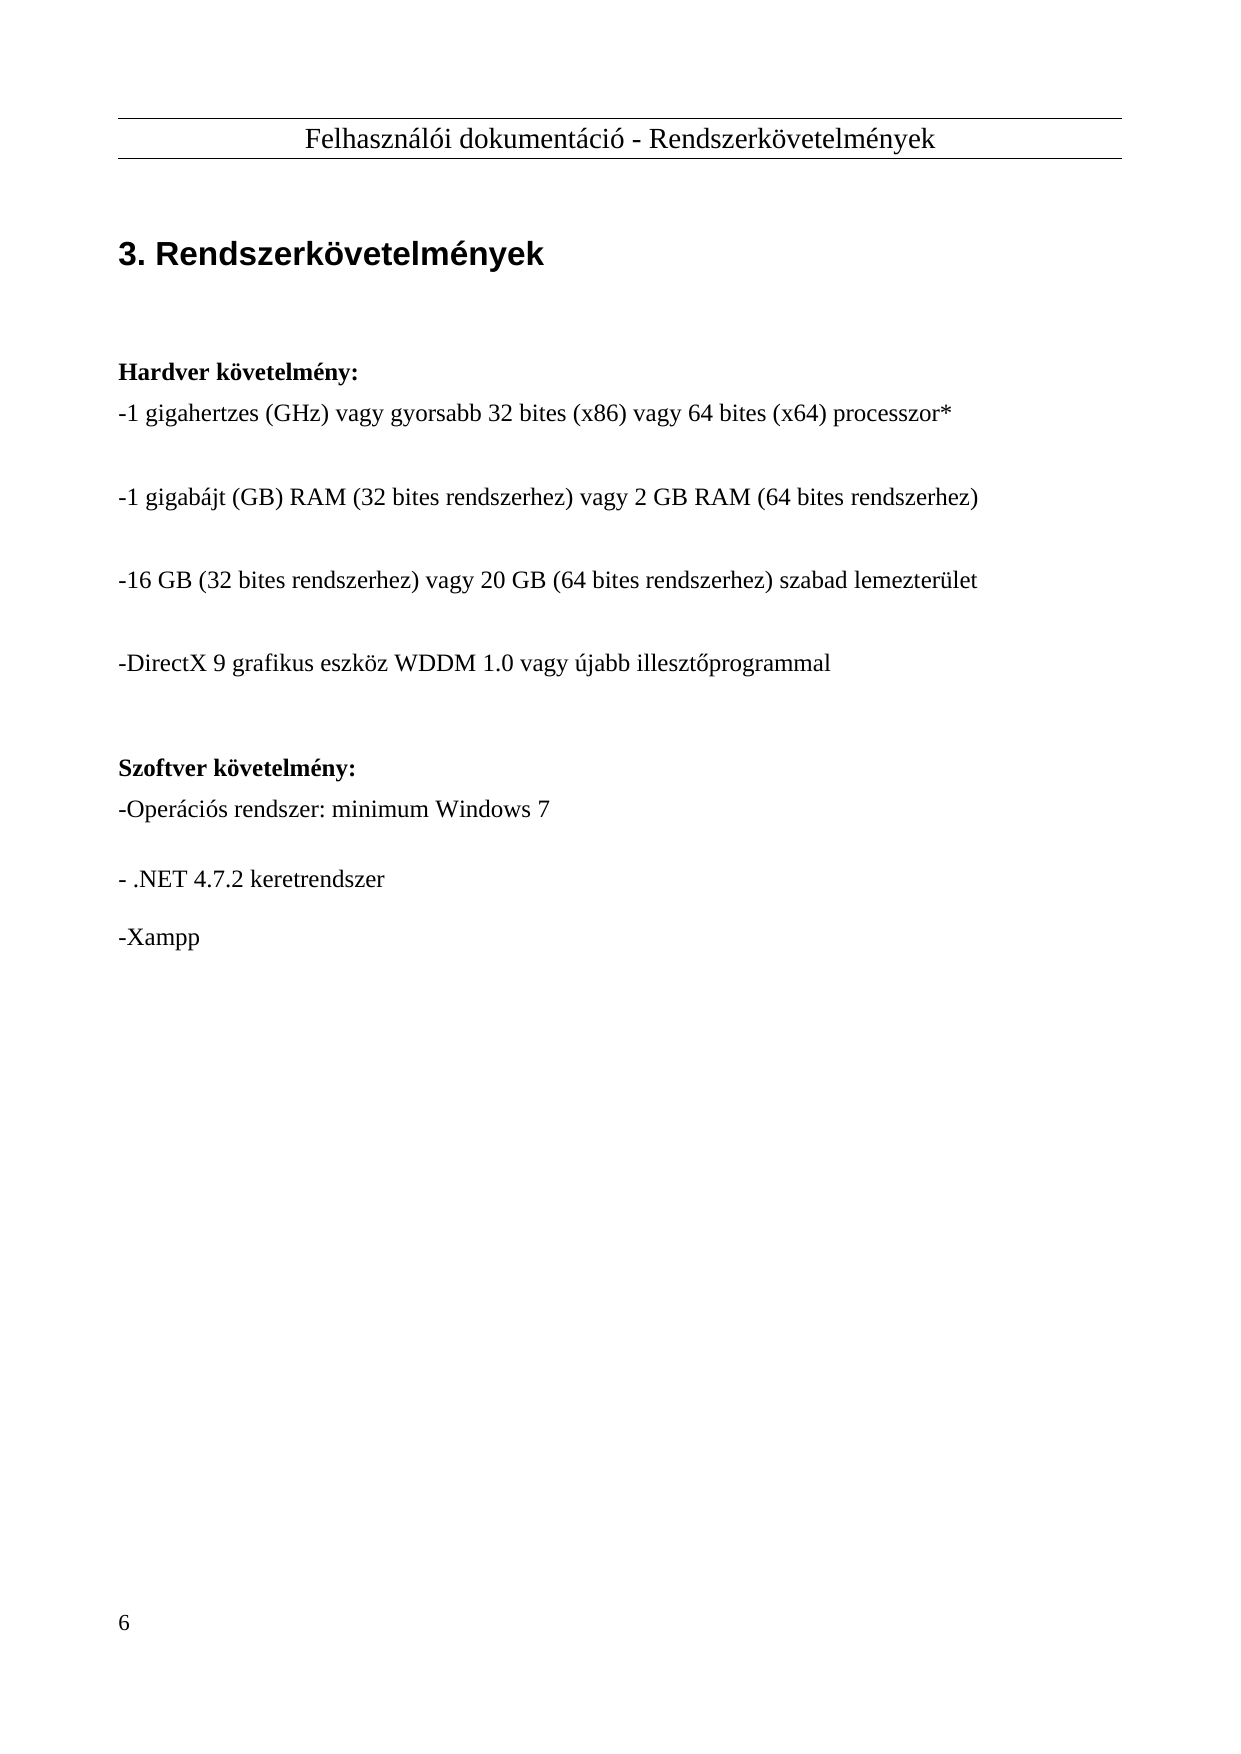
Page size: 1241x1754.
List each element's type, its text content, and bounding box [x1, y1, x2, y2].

text Szoftver követelmény: [118, 753, 1122, 782]
text Hardver követelmény: [118, 357, 1122, 386]
text -1 gigahertzes (GHz) vagy gyorsabb 32 bites (x86) vagy 64 bites (x64) processzor* [118, 398, 1122, 427]
text - .NET 4.7.2 keretrendszer [118, 864, 1122, 893]
text -DirectX 9 grafikus eszköz WDDM 1.0 vagy újabb illesztőprogrammal [118, 648, 1122, 677]
text -Operációs rendszer: minimum Windows 7 [118, 794, 1122, 823]
text -16 GB (32 bites rendszerhez) vagy 20 GB (64 bites rendszerhez) szabad lemezterület [118, 565, 1122, 593]
text -1 gigabájt (GB) RAM (32 bites rendszerhez) vagy 2 GB RAM (64 bites rendszerhez) [118, 482, 1122, 510]
subtitle 3. Rendszerkövetelmények [118, 234, 1122, 272]
text -Xampp [118, 922, 1122, 951]
